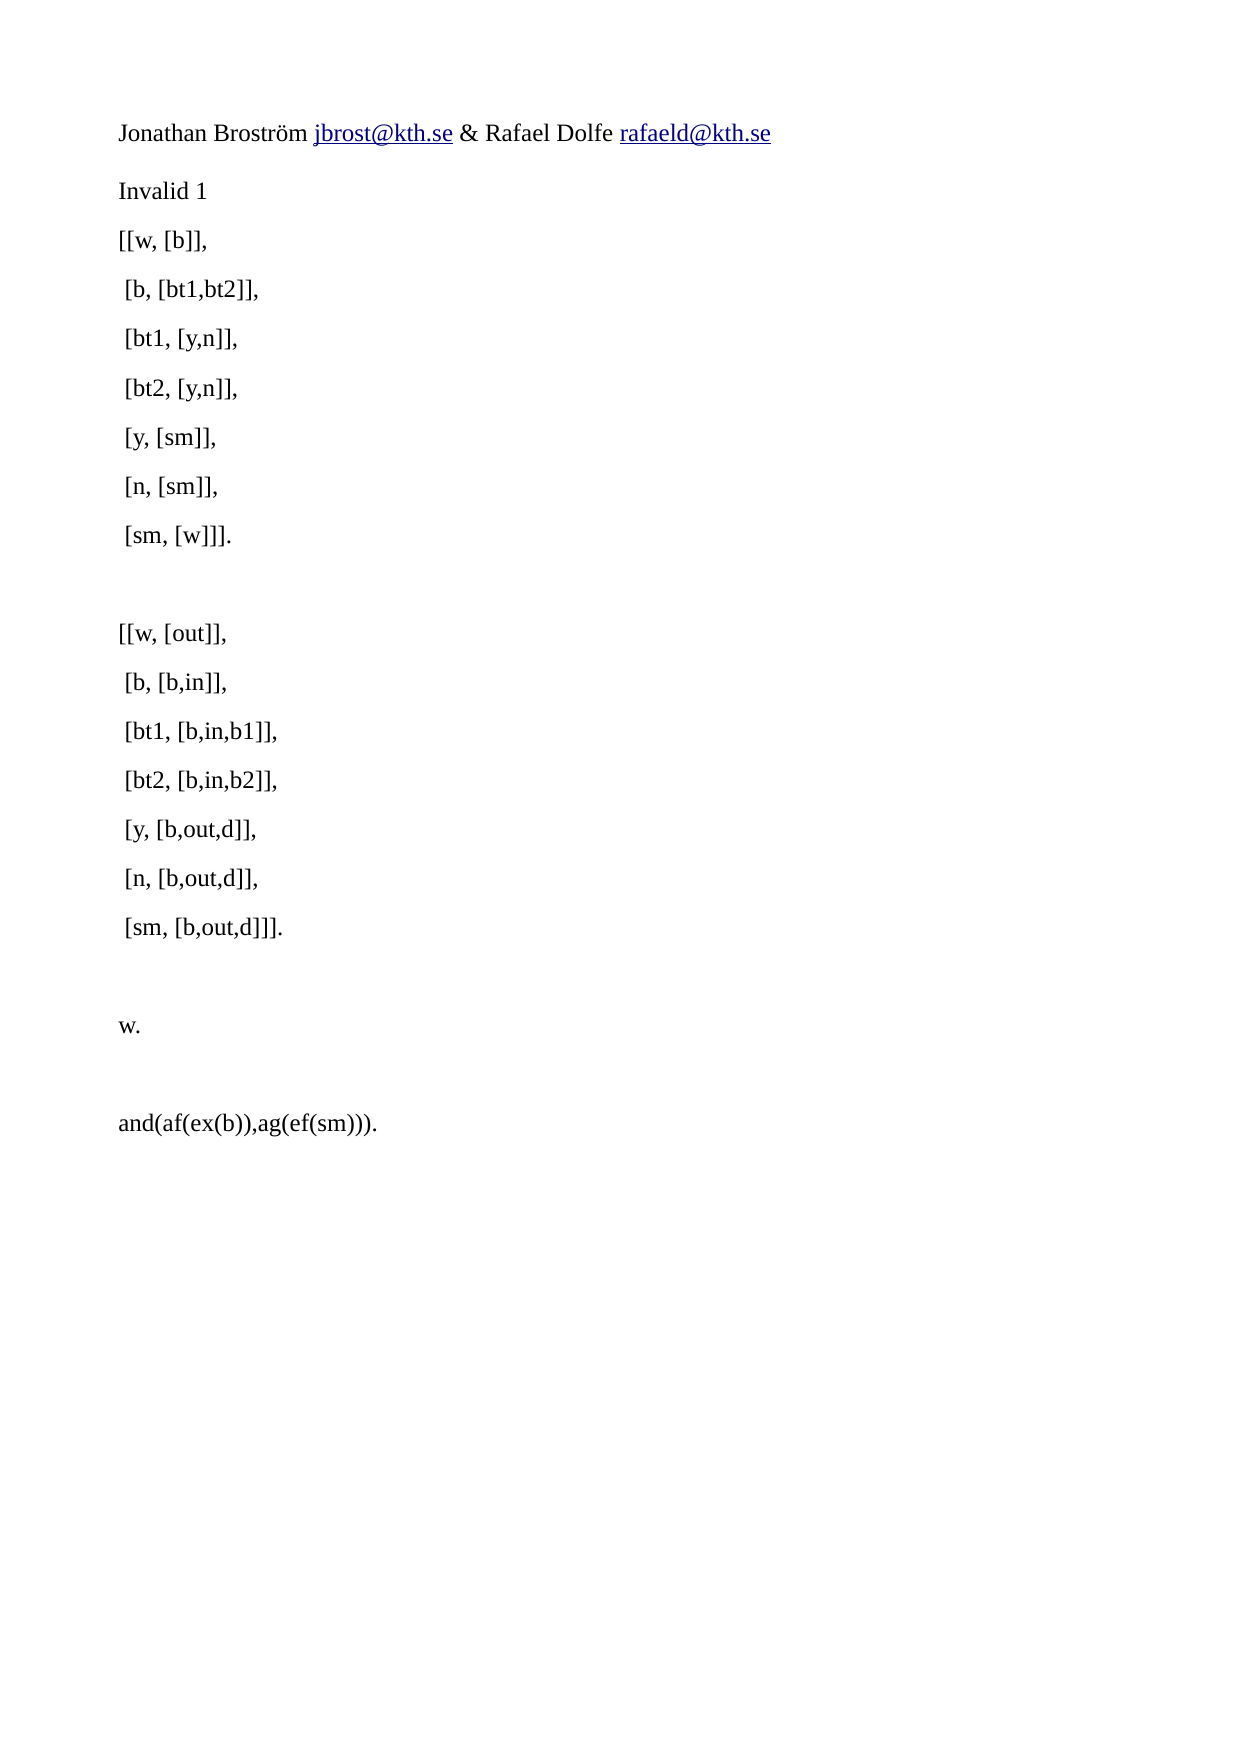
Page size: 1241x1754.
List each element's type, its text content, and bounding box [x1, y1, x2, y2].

text [n, [b,out,d]], [118, 863, 1122, 892]
text and(af(ex(b)),ag(ef(sm))). [118, 1108, 1122, 1137]
text [n, [sm]], [118, 471, 1122, 499]
text [bt1, [b,in,b1]], [118, 716, 1122, 745]
text Invalid 1 [118, 176, 1122, 205]
text [bt1, [y,n]], [118, 323, 1122, 352]
text w. [118, 1010, 1122, 1039]
text [sm, [w]]]. [118, 520, 1122, 548]
text [b, [b,in]], [118, 667, 1122, 696]
text [y, [sm]], [118, 422, 1122, 450]
text [bt2, [b,in,b2]], [118, 765, 1122, 794]
text [[w, [b]], [118, 225, 1122, 254]
text [sm, [b,out,d]]]. [118, 912, 1122, 941]
text [b, [bt1,bt2]], [118, 274, 1122, 303]
text [bt2, [y,n]], [118, 373, 1122, 401]
text [y, [b,out,d]], [118, 814, 1122, 843]
text [[w, [out]], [118, 618, 1122, 647]
